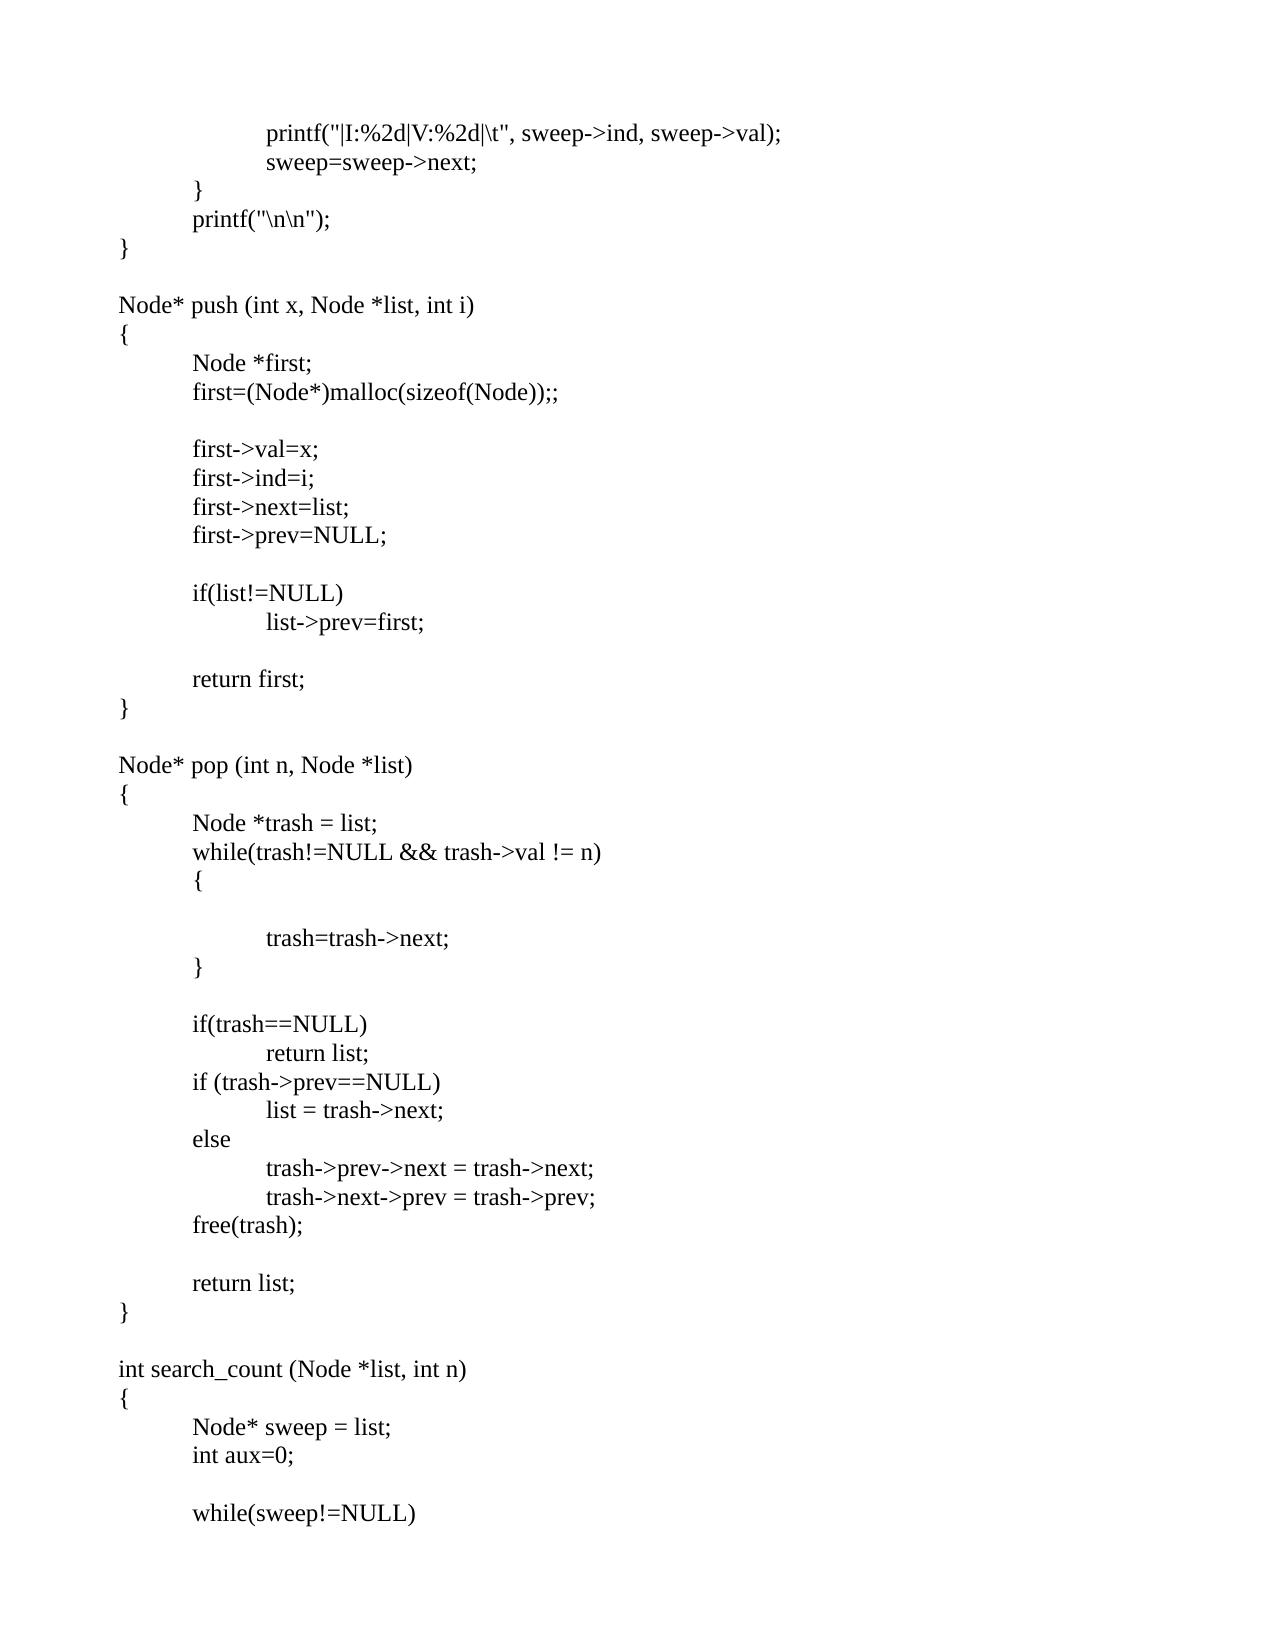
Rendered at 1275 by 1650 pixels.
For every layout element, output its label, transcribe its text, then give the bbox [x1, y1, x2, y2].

text first->ind=i; [118, 463, 1157, 492]
text Node* push (int x, Node *list, int i) [118, 291, 1157, 319]
text Node* sweep = list; [118, 1412, 1157, 1441]
text return first; [118, 664, 1157, 693]
text Node *first; [118, 348, 1157, 377]
text { [118, 1383, 1157, 1412]
text first=(Node*)malloc(sizeof(Node));; [118, 377, 1157, 406]
text int aux=0; [118, 1441, 1157, 1469]
text while(trash!=NULL && trash->val != n) [118, 837, 1157, 866]
text sweep=sweep->next; [118, 147, 1157, 176]
text { [118, 779, 1157, 808]
text first->prev=NULL; [118, 521, 1157, 549]
text printf("\n\n"); [118, 204, 1157, 233]
text printf("|I:%2d|V:%2d|\t", sweep->ind, sweep->val); [118, 118, 1157, 147]
text trash=trash->next; [118, 923, 1157, 952]
text { [118, 866, 1157, 894]
text } [118, 176, 1157, 204]
text Node* pop (int n, Node *list) [118, 751, 1157, 779]
text list = trash->next; [118, 1096, 1157, 1124]
text while(sweep!=NULL) [118, 1498, 1157, 1527]
text { [118, 319, 1157, 348]
text list->prev=first; [118, 607, 1157, 636]
text Node *trash = list; [118, 808, 1157, 837]
text first->val=x; [118, 434, 1157, 463]
text if (trash->prev==NULL) [118, 1067, 1157, 1096]
text if(list!=NULL) [118, 578, 1157, 607]
text return list; [118, 1268, 1157, 1297]
text } [118, 1297, 1157, 1326]
text } [118, 952, 1157, 981]
text if(trash==NULL) [118, 1009, 1157, 1038]
text free(trash); [118, 1211, 1157, 1239]
text int search_count (Node *list, int n) [118, 1354, 1157, 1383]
text else [118, 1124, 1157, 1153]
text trash->next->prev = trash->prev; [118, 1182, 1157, 1211]
text } [118, 693, 1157, 722]
text } [118, 233, 1157, 262]
text return list; [118, 1038, 1157, 1067]
text trash->prev->next = trash->next; [118, 1153, 1157, 1182]
text first->next=list; [118, 492, 1157, 521]
